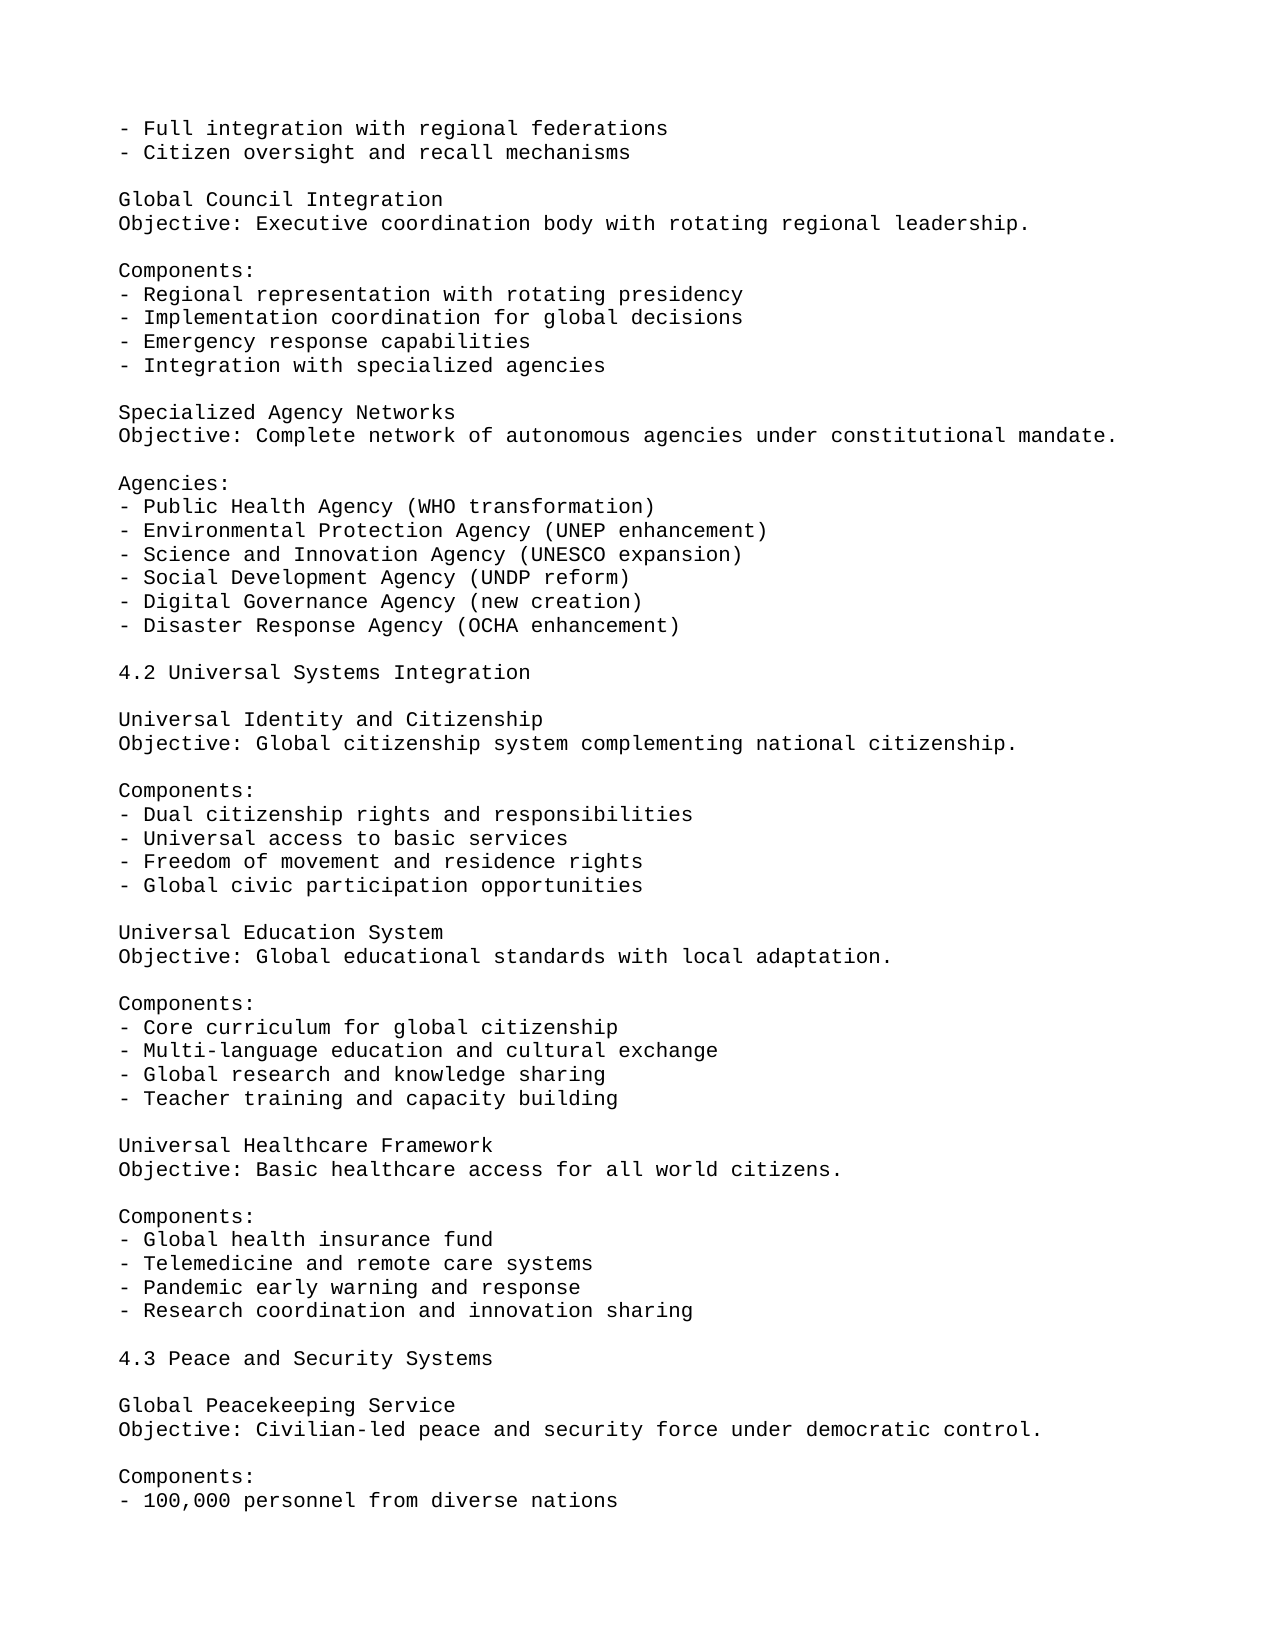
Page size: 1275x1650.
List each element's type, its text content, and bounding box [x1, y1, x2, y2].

text Agencies: [118, 473, 1157, 496]
text 4.3 Peace and Security Systems [118, 1348, 1157, 1371]
text - 100,000 personnel from diverse nations [118, 1489, 1157, 1513]
text - Global health insurance fund [118, 1229, 1157, 1253]
text - Teacher training and capacity building [118, 1088, 1157, 1111]
text Objective: Complete network of autonomous agencies under constitutional mandate. [118, 426, 1157, 449]
text - Digital Governance Agency (new creation) [118, 591, 1157, 615]
text - Disaster Response Agency (OCHA enhancement) [118, 615, 1157, 638]
text Components: [118, 1466, 1157, 1489]
text Components: [118, 1206, 1157, 1229]
text - Full integration with regional federations [118, 118, 1157, 142]
text - Research coordination and innovation sharing [118, 1300, 1157, 1324]
text - Universal access to basic services [118, 827, 1157, 851]
text - Global civic participation opportunities [118, 875, 1157, 898]
text - Integration with specialized agencies [118, 354, 1157, 378]
text 4.2 Universal Systems Integration [118, 662, 1157, 686]
text Objective: Executive coordination body with rotating regional leadership. [118, 213, 1157, 236]
text - Science and Innovation Agency (UNESCO expansion) [118, 544, 1157, 567]
text - Core curriculum for global citizenship [118, 1017, 1157, 1040]
text - Pandemic early warning and response [118, 1277, 1157, 1300]
text Objective: Civilian-led peace and security force under democratic control. [118, 1419, 1157, 1442]
text - Regional representation with rotating presidency [118, 284, 1157, 307]
text - Emergency response capabilities [118, 331, 1157, 354]
text Universal Education System [118, 922, 1157, 946]
text Components: [118, 993, 1157, 1017]
text - Telemedicine and remote care systems [118, 1253, 1157, 1277]
text Objective: Global educational standards with local adaptation. [118, 946, 1157, 969]
text - Freedom of movement and residence rights [118, 851, 1157, 875]
text - Global research and knowledge sharing [118, 1064, 1157, 1088]
text Specialized Agency Networks [118, 402, 1157, 426]
text Universal Identity and Citizenship [118, 709, 1157, 733]
text Components: [118, 780, 1157, 804]
text Universal Healthcare Framework [118, 1135, 1157, 1158]
text Objective: Basic healthcare access for all world citizens. [118, 1158, 1157, 1182]
text - Citizen oversight and recall mechanisms [118, 142, 1157, 165]
text - Environmental Protection Agency (UNEP enhancement) [118, 520, 1157, 544]
text - Implementation coordination for global decisions [118, 307, 1157, 331]
text - Multi-language education and cultural exchange [118, 1040, 1157, 1064]
text Objective: Global citizenship system complementing national citizenship. [118, 733, 1157, 757]
text - Social Development Agency (UNDP reform) [118, 567, 1157, 591]
text - Public Health Agency (WHO transformation) [118, 496, 1157, 520]
text - Dual citizenship rights and responsibilities [118, 804, 1157, 827]
text Components: [118, 260, 1157, 284]
text Global Peacekeeping Service [118, 1395, 1157, 1419]
text Global Council Integration [118, 189, 1157, 213]
